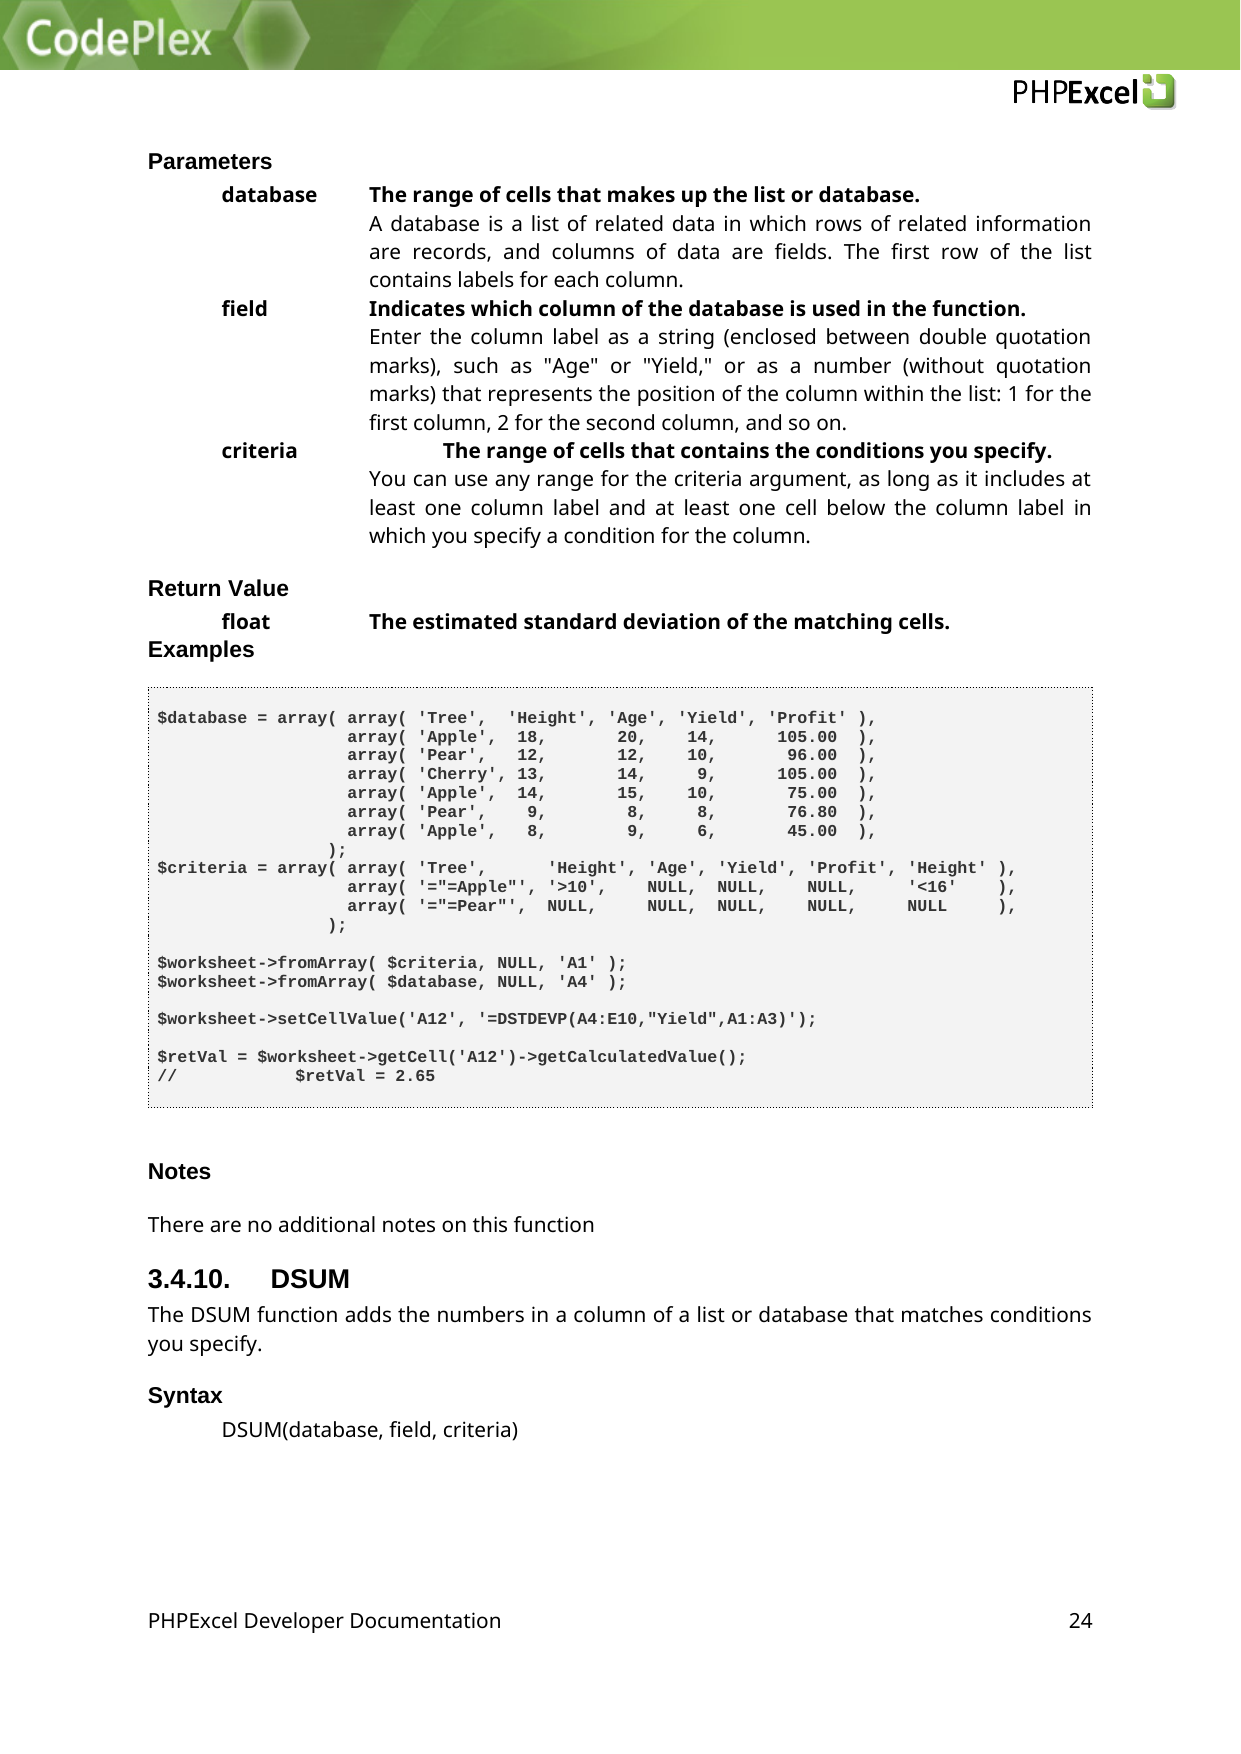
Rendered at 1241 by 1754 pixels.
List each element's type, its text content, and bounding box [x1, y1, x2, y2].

text array( 'Pear', 12, 12, 10, 96.00 ), [148, 744, 1093, 763]
text DSUM(database, field, criteria) [221, 1415, 1093, 1443]
text database The range of cells that makes up the list or database. [221, 180, 1093, 209]
text ); [148, 838, 1093, 857]
text $worksheet->fromArray( $database, NULL, 'A4' ); [148, 970, 1093, 989]
text You can use any range for the criteria argument, as long as it includes at least one column label and at least one cell below the column label in which you specify a condition for the column. [369, 464, 1093, 550]
text array( 'Apple', 18, 20, 14, 105.00 ), [148, 725, 1093, 744]
subtitle Return Value [148, 575, 1093, 601]
text ); [148, 913, 1093, 932]
text array( '="=Apple"', '>10', NULL, NULL, NULL, '<16' ), [148, 876, 1093, 895]
text array( 'Pear', 9, 8, 8, 76.80 ), [148, 800, 1093, 819]
text $retVal = $worksheet->getCell('A12')->getCalculatedValue(); [148, 1046, 1093, 1064]
subtitle DSUM [148, 1263, 1093, 1294]
text float The estimated standard deviation of the matching cells. [221, 607, 1093, 636]
subtitle Examples [148, 636, 1093, 662]
text // $retVal = 2.65 [148, 1064, 1093, 1083]
text $worksheet->fromArray( $criteria, NULL, 'A1' ); [148, 951, 1093, 970]
text array( 'Apple', 8, 9, 6, 45.00 ), [148, 819, 1093, 838]
text The DSUM function adds the numbers in a column of a list or database that matches conditions you specify. [148, 1301, 1093, 1357]
text There are no additional notes on this function [148, 1210, 1093, 1238]
text Enter the column label as a string (enclosed between double quotation marks), such as "Age" or "Yield," or as a number (without quotation marks) that represents the position of the column within the list: 1 for the first column, 2 for the second column, and so on. [369, 322, 1093, 436]
text array( '="=Pear"', NULL, NULL, NULL, NULL, NULL ), [148, 895, 1093, 913]
text array( 'Cherry', 13, 14, 9, 105.00 ), [148, 763, 1093, 782]
text criteria The range of cells that contains the conditions you specify. [221, 436, 1093, 464]
text array( 'Apple', 14, 15, 10, 75.00 ), [148, 782, 1093, 800]
text A database is a list of related data in which rows of related information are records, and columns of data are fields. The first row of the list contains labels for each column. [369, 209, 1093, 294]
text $database = array( array( 'Tree', 'Height', 'Age', 'Yield', 'Profit' ), [148, 706, 1093, 725]
text $worksheet->setCellValue('A12', '=DSTDEVP(A4:E10,"Yield",A1:A3)'); [148, 1008, 1093, 1027]
text field Indicates which column of the database is used in the function. [221, 294, 1093, 322]
text $criteria = array( array( 'Tree', 'Height', 'Age', 'Yield', 'Profit', 'Height' ), [148, 857, 1093, 876]
subtitle Parameters [148, 148, 1093, 174]
subtitle Syntax [148, 1382, 1093, 1409]
subtitle Notes [148, 1158, 1093, 1185]
